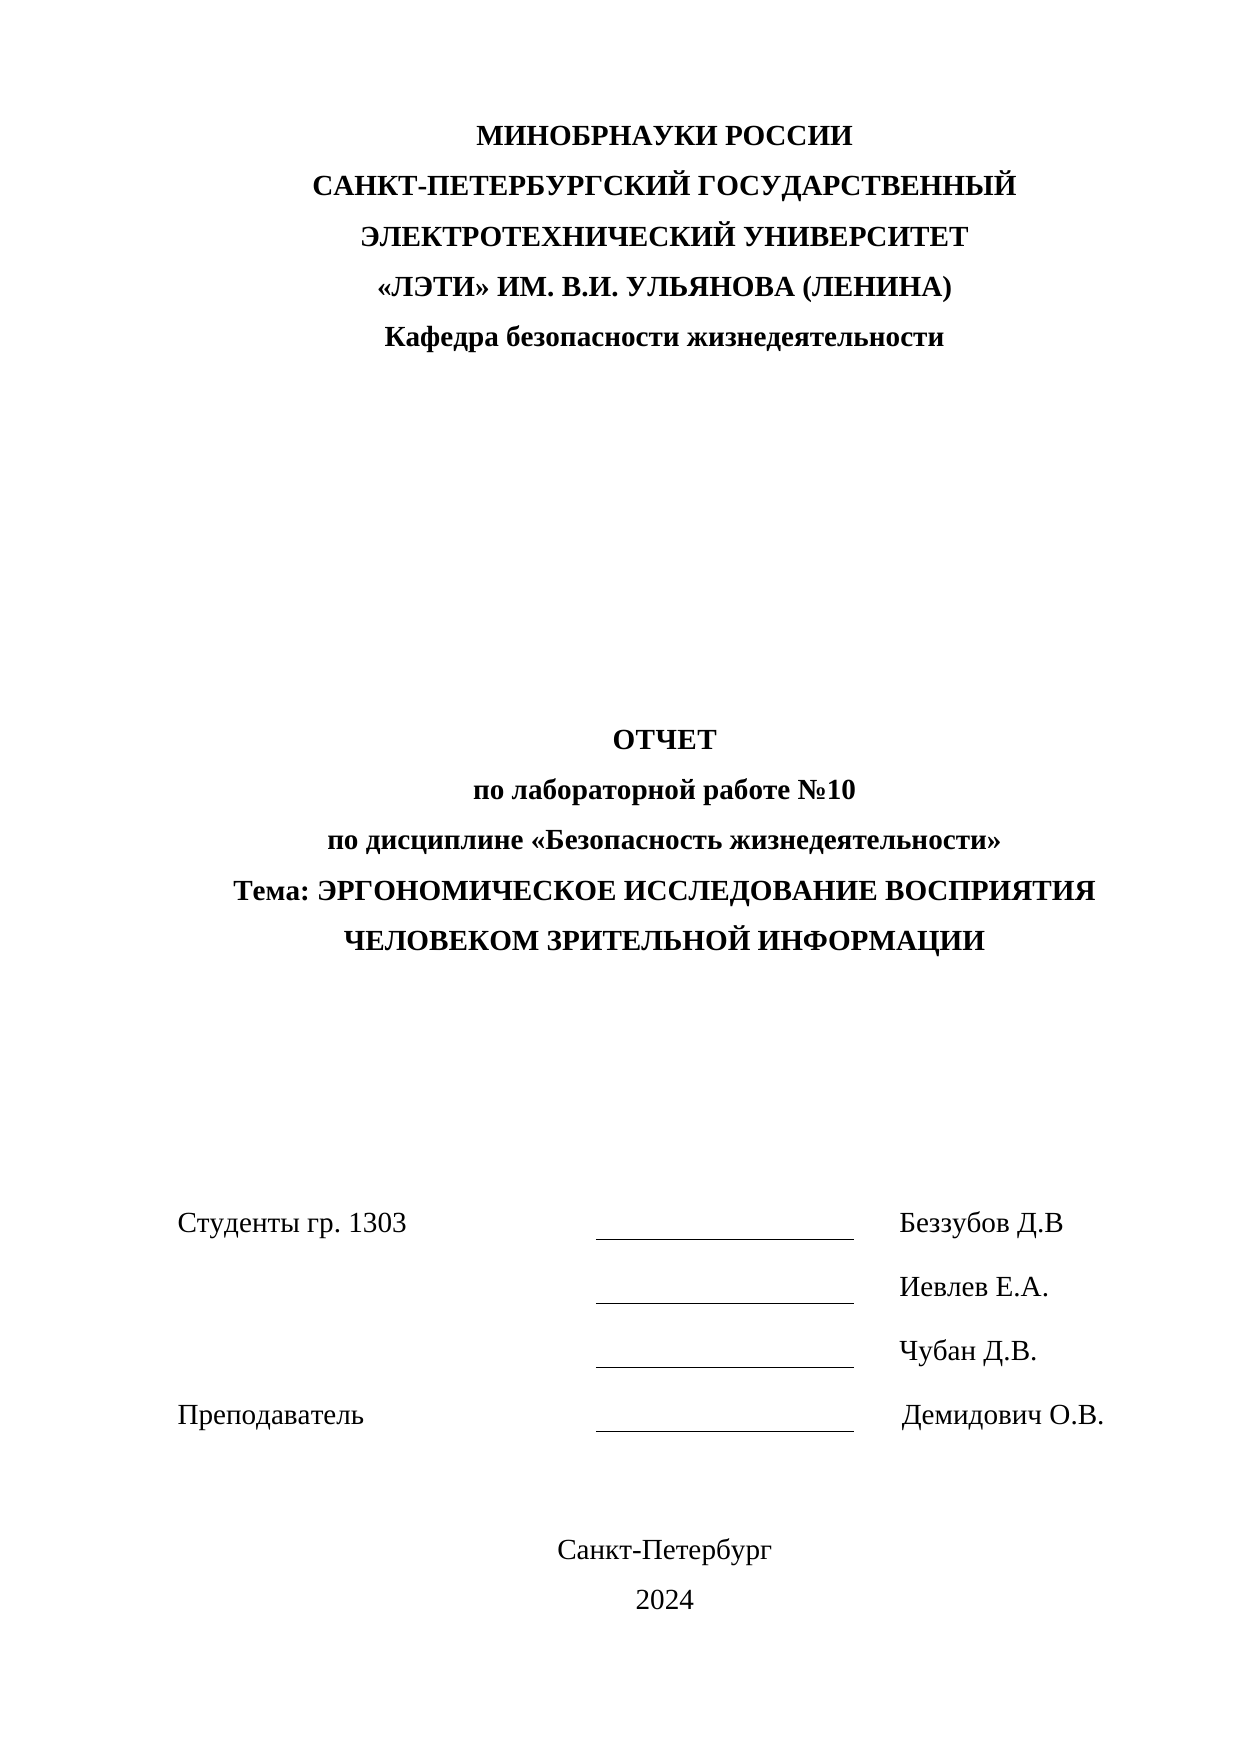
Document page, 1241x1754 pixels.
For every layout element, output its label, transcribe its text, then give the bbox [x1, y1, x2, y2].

table_cell [596, 1240, 854, 1303]
table_header Беззубов Д.В [854, 1175, 1140, 1239]
table_cell Демидович О.В. [854, 1367, 1140, 1431]
table_header Студенты гр. 1303 [166, 1175, 596, 1239]
text Кафедра безопасности жизнедеятельности [177, 319, 1152, 353]
text электротехнический университет [177, 219, 1152, 252]
table_header [596, 1175, 854, 1239]
table_cell [166, 1239, 596, 1303]
table_cell [596, 1304, 854, 1367]
table_cell [596, 1368, 854, 1431]
text Тема: ЭРГОНОМИЧЕСКОЕ ИССЛЕДОВАНИЕ ВОСПРИЯТИЯ ЧЕЛОВЕКОМ ЗРИТЕЛЬНОЙ ИНФОРМАЦИИ [177, 873, 1152, 957]
text 2024 [177, 1582, 1152, 1616]
text «ЛЭТИ» им. В.И. Ульянова (Ленина) [177, 269, 1152, 303]
text по дисциплине «Безопасность жизнедеятельности» [177, 822, 1152, 856]
table_cell [166, 1303, 596, 1367]
text отчет [177, 722, 1152, 755]
table_cell Преподаватель [166, 1367, 596, 1431]
table_cell Чубан Д.В. [854, 1303, 1140, 1367]
text по лабораторной работе №10 [177, 772, 1152, 806]
text Санкт-Петербургский государственный [177, 168, 1152, 202]
table_cell Иевлев Е.А. [854, 1239, 1140, 1303]
text Санкт-Петербург [177, 1532, 1152, 1566]
text МИНОБРНАУКИ РОССИИ [177, 118, 1152, 152]
